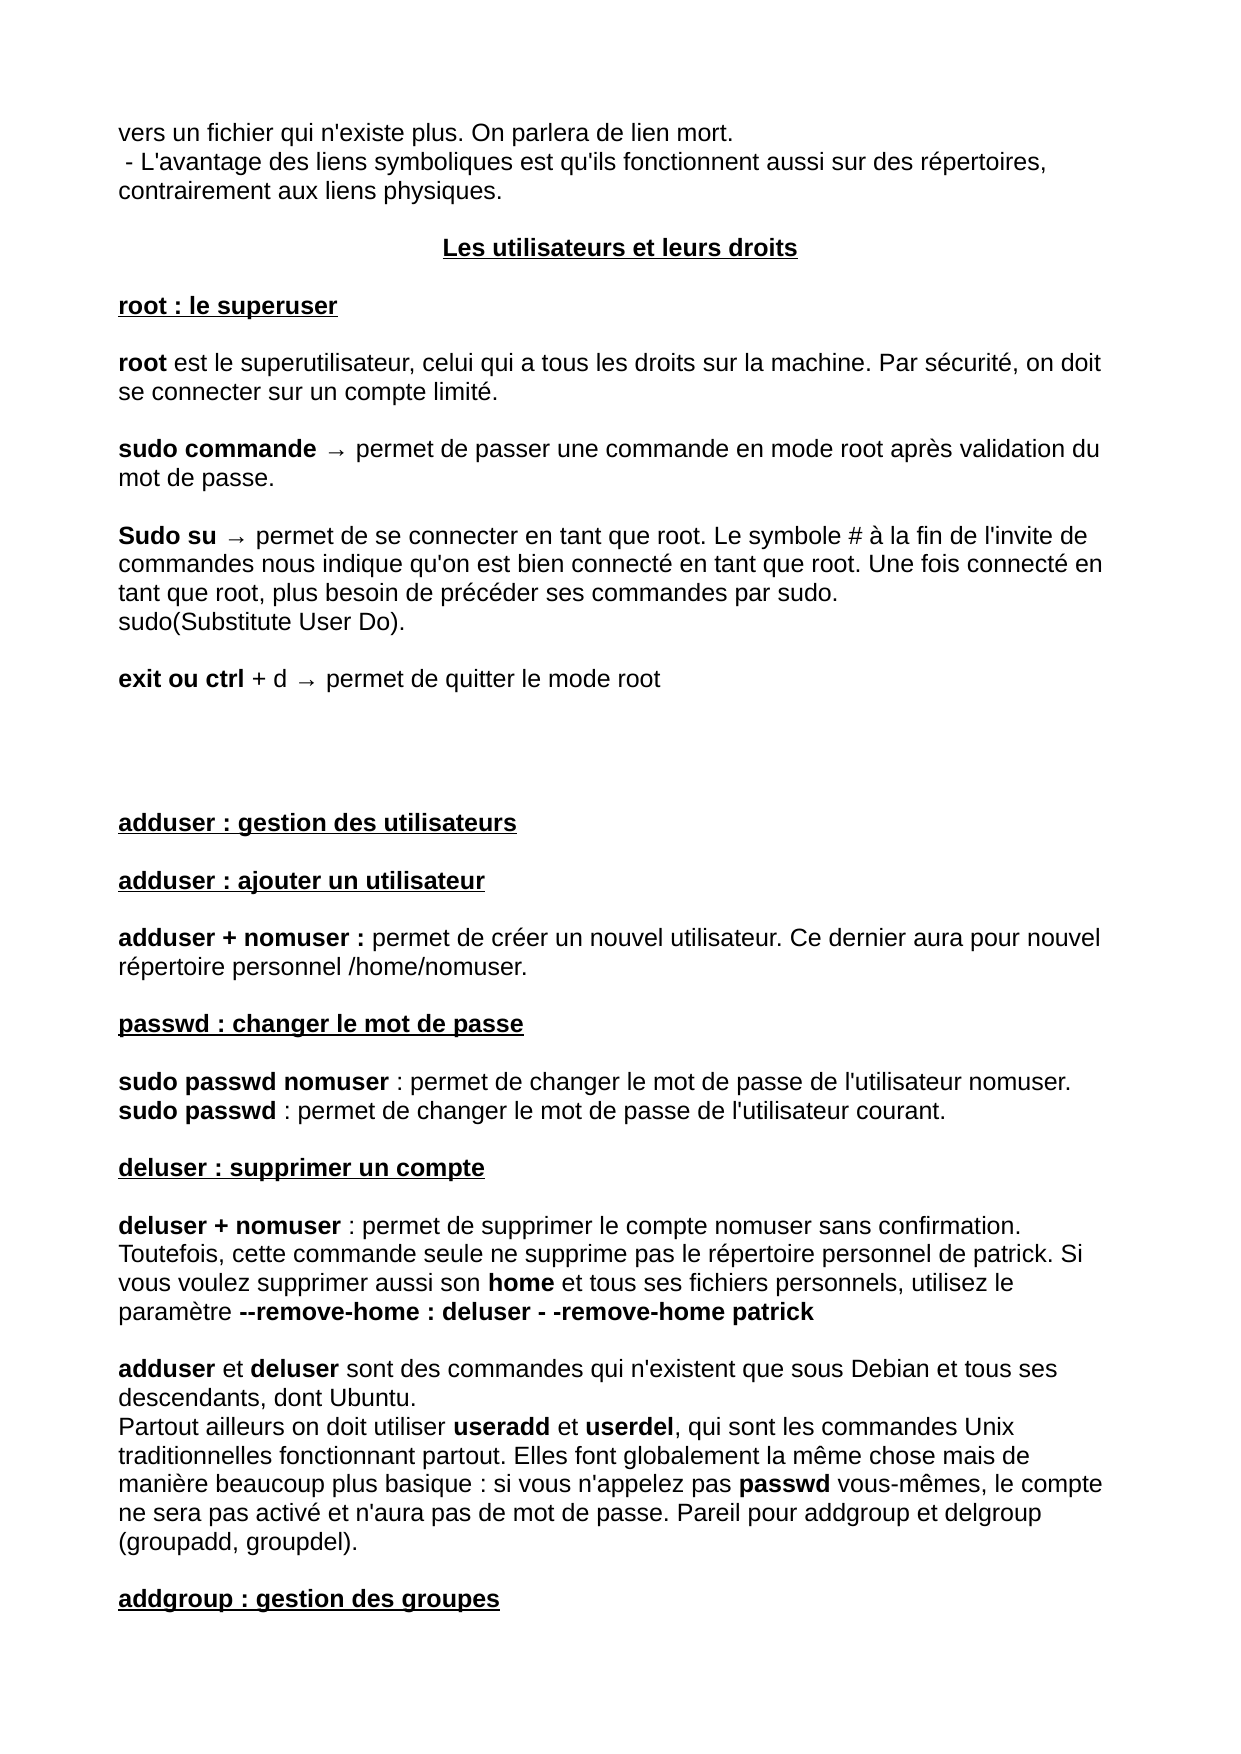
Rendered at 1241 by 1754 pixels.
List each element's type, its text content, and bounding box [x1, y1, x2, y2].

text sudo passwd nomuser : permet de changer le mot de passe de l'utilisateur nomuser. [118, 1067, 1122, 1096]
text Partout ailleurs on doit utiliser useradd et userdel, qui sont les commandes Unix traditionnelles fonctionnant partout. Elles font globalement la même chose mais de manière beaucoup plus basique : si vous n'appelez pas passwd vous-mêmes, le compte ne sera pas activé et n'aura pas de mot de passe. Pareil pour addgroup et delgroup (groupadd, groupdel). [118, 1412, 1122, 1556]
text adduser et deluser sont des commandes qui n'existent que sous Debian et tous ses descendants, dont Ubuntu. [118, 1354, 1122, 1412]
text sudo passwd : permet de changer le mot de passe de l'utilisateur courant. [118, 1096, 1122, 1124]
text ﻿addgroup : gestion des groupes [118, 1584, 1122, 1613]
text Toutefois, cette commande seule ne supprime pas le répertoire personnel de patrick. Si vous voulez supprimer aussi son home et tous ses fichiers personnels, utilisez le paramètre --remove-home : deluser - -remove-home patrick [118, 1239, 1122, 1326]
text ﻿ [118, 1326, 1122, 1354]
text deluser : supprimer un compte [118, 1153, 1122, 1182]
text root est le superutilisateur, celui qui a tous les droits sur la machine. Par sécurité, on doit se connecter sur un compte limité. [118, 348, 1122, 406]
text root : le superuser [118, 291, 1122, 319]
text vers un fichier qui n'existe plus. On parlera de lien mort. [118, 118, 1122, 147]
text Sudo su → permet de se connecter en tant que root. Le symbole # à la fin de l'invite de commandes nous indique qu'on est bien connecté en tant que root. Une fois connecté en tant que root, plus besoin de précéder ses commandes par sudo. [118, 521, 1122, 607]
text adduser + nomuser : permet de créer un nouvel utilisateur. Ce dernier aura pour nouvel répertoire personnel /home/nomuser. [118, 923, 1122, 981]
text exit ou ctrl + d → permet de quitter le mode root [118, 664, 1122, 693]
text sudo(Substitute User Do). [118, 607, 1122, 636]
text adduser : gestion des utilisateurs [118, 808, 1122, 837]
text Les utilisateurs et leurs droits [118, 233, 1122, 262]
text - ﻿L'avantage des liens symboliques est qu'ils fonctionnent aussi sur des répertoires, contrairement aux liens physiques. [118, 147, 1122, 204]
text adduser : ajouter un utilisateur [118, 866, 1122, 894]
text ﻿passwd : changer le mot de passe [118, 1009, 1122, 1038]
text deluser + nomuser : permet de supprimer le compte nomuser sans confirmation. [118, 1211, 1122, 1239]
text sudo commande → permet de passer une commande en mode root après validation du mot de passe. [118, 434, 1122, 492]
